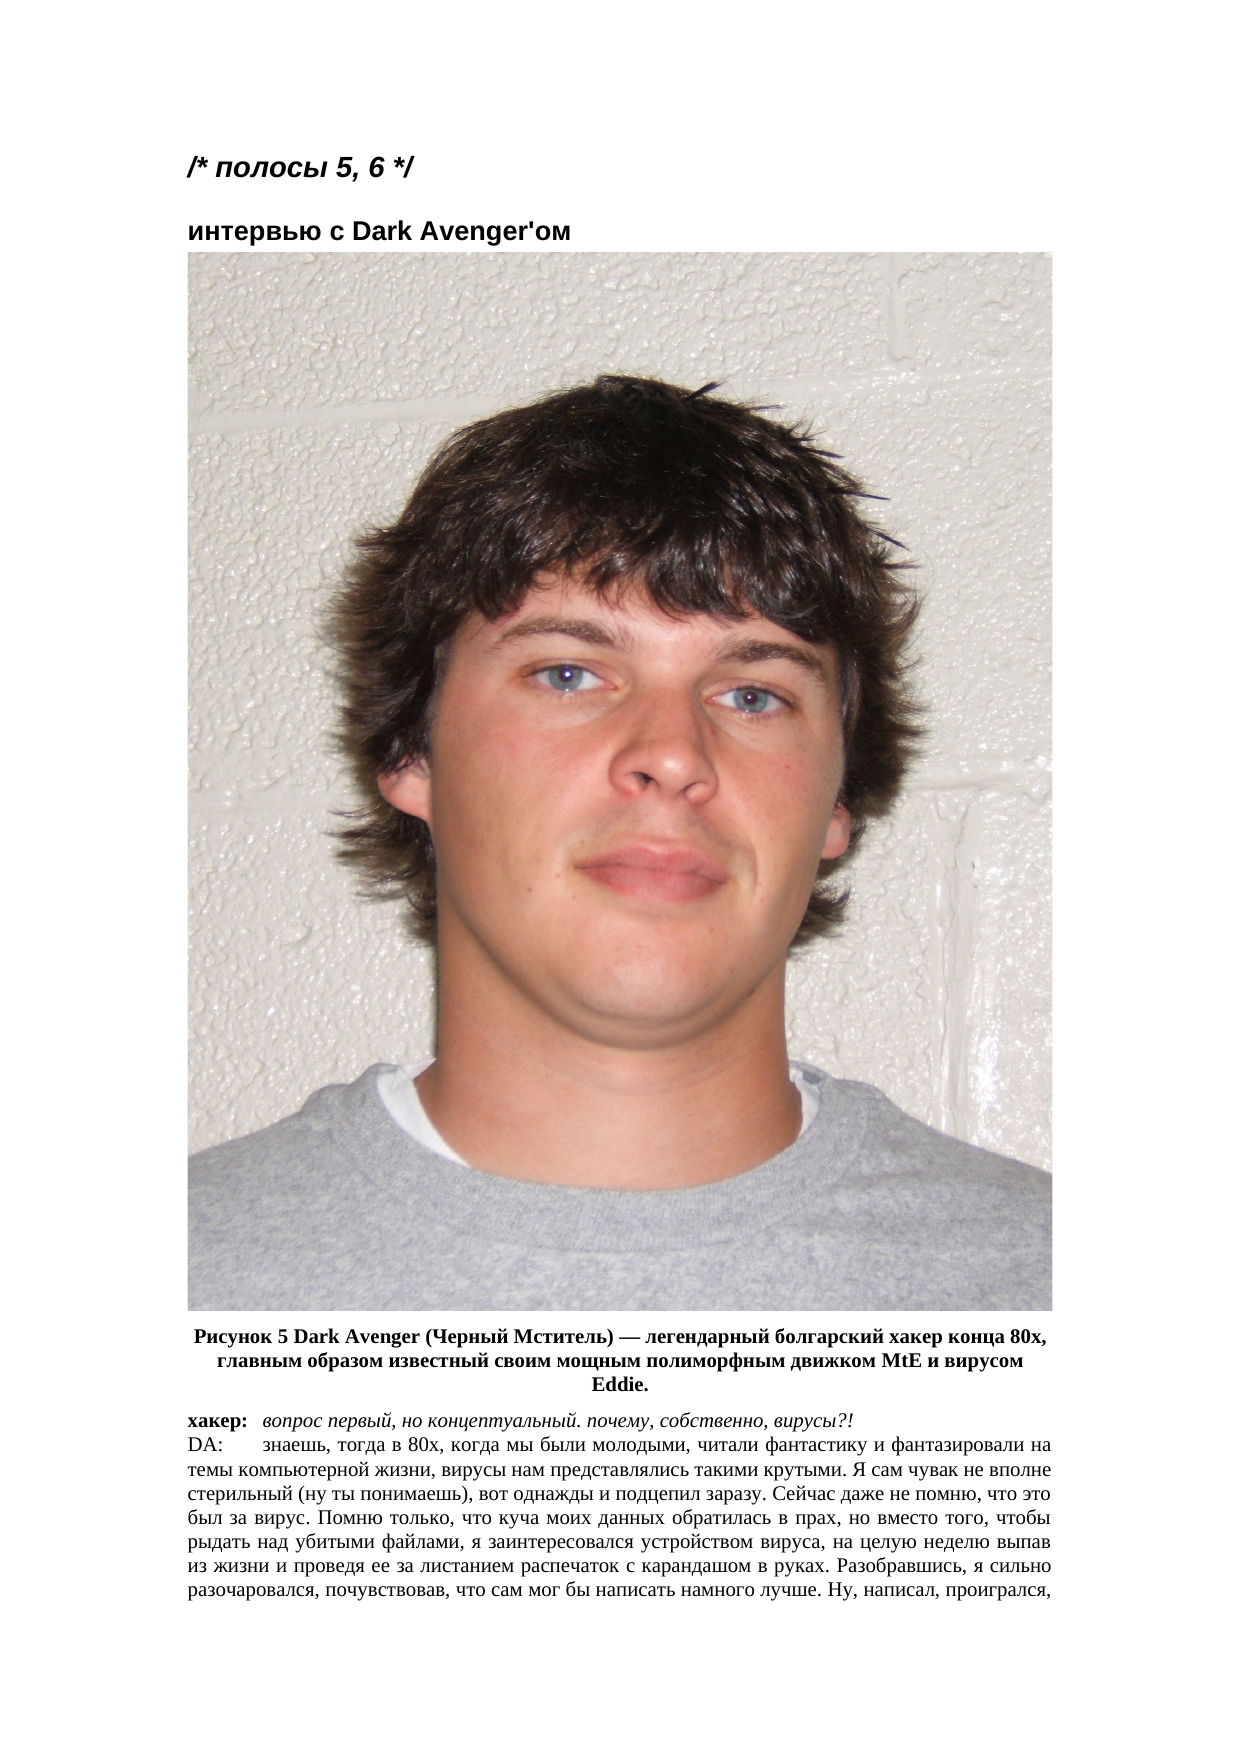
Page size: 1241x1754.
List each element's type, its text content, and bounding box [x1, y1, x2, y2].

picture [187, 252, 1053, 1311]
text DA: знаешь, тогда в 80х, когда мы были молодыми, читали фантастику и фантазировали на темы компьютерной жизни, вирусы нам представлялись такими крутыми. Я сам чувак не вполне стерильный (ну ты понимаешь), вот однажды и подцепил заразу. Сейчас даже не помню, что это был за вирус. Помню только, что куча моих данных обратилась в прах, но вместо того, чтобы рыдать над убитыми файлами, я заинтересовался устройством вируса, на целую неделю выпав из жизни и проведя ее за листанием распечаток с карандашом в руках. Разобравшись, я сильно разочаровался, почувствовав, что сам мог бы написать намного лучше. Ну, написал, проигрался, [187, 1432, 1053, 1601]
text Рисунок 5 Dark Avenger (Черный Мститель) — легендарный болгарский хакер конца 80х, главным образом известный своим мощным полиморфным движком MtE и вирусом Eddie. [187, 1324, 1053, 1396]
subtitle интервью c Dark Avenger'ом [187, 215, 1053, 246]
text хакер: вопрос первый, но концептуальный. почему, собственно, вирусы?! [187, 1408, 1053, 1432]
subtitle /* полосы 5, 6 */ [187, 150, 1053, 183]
